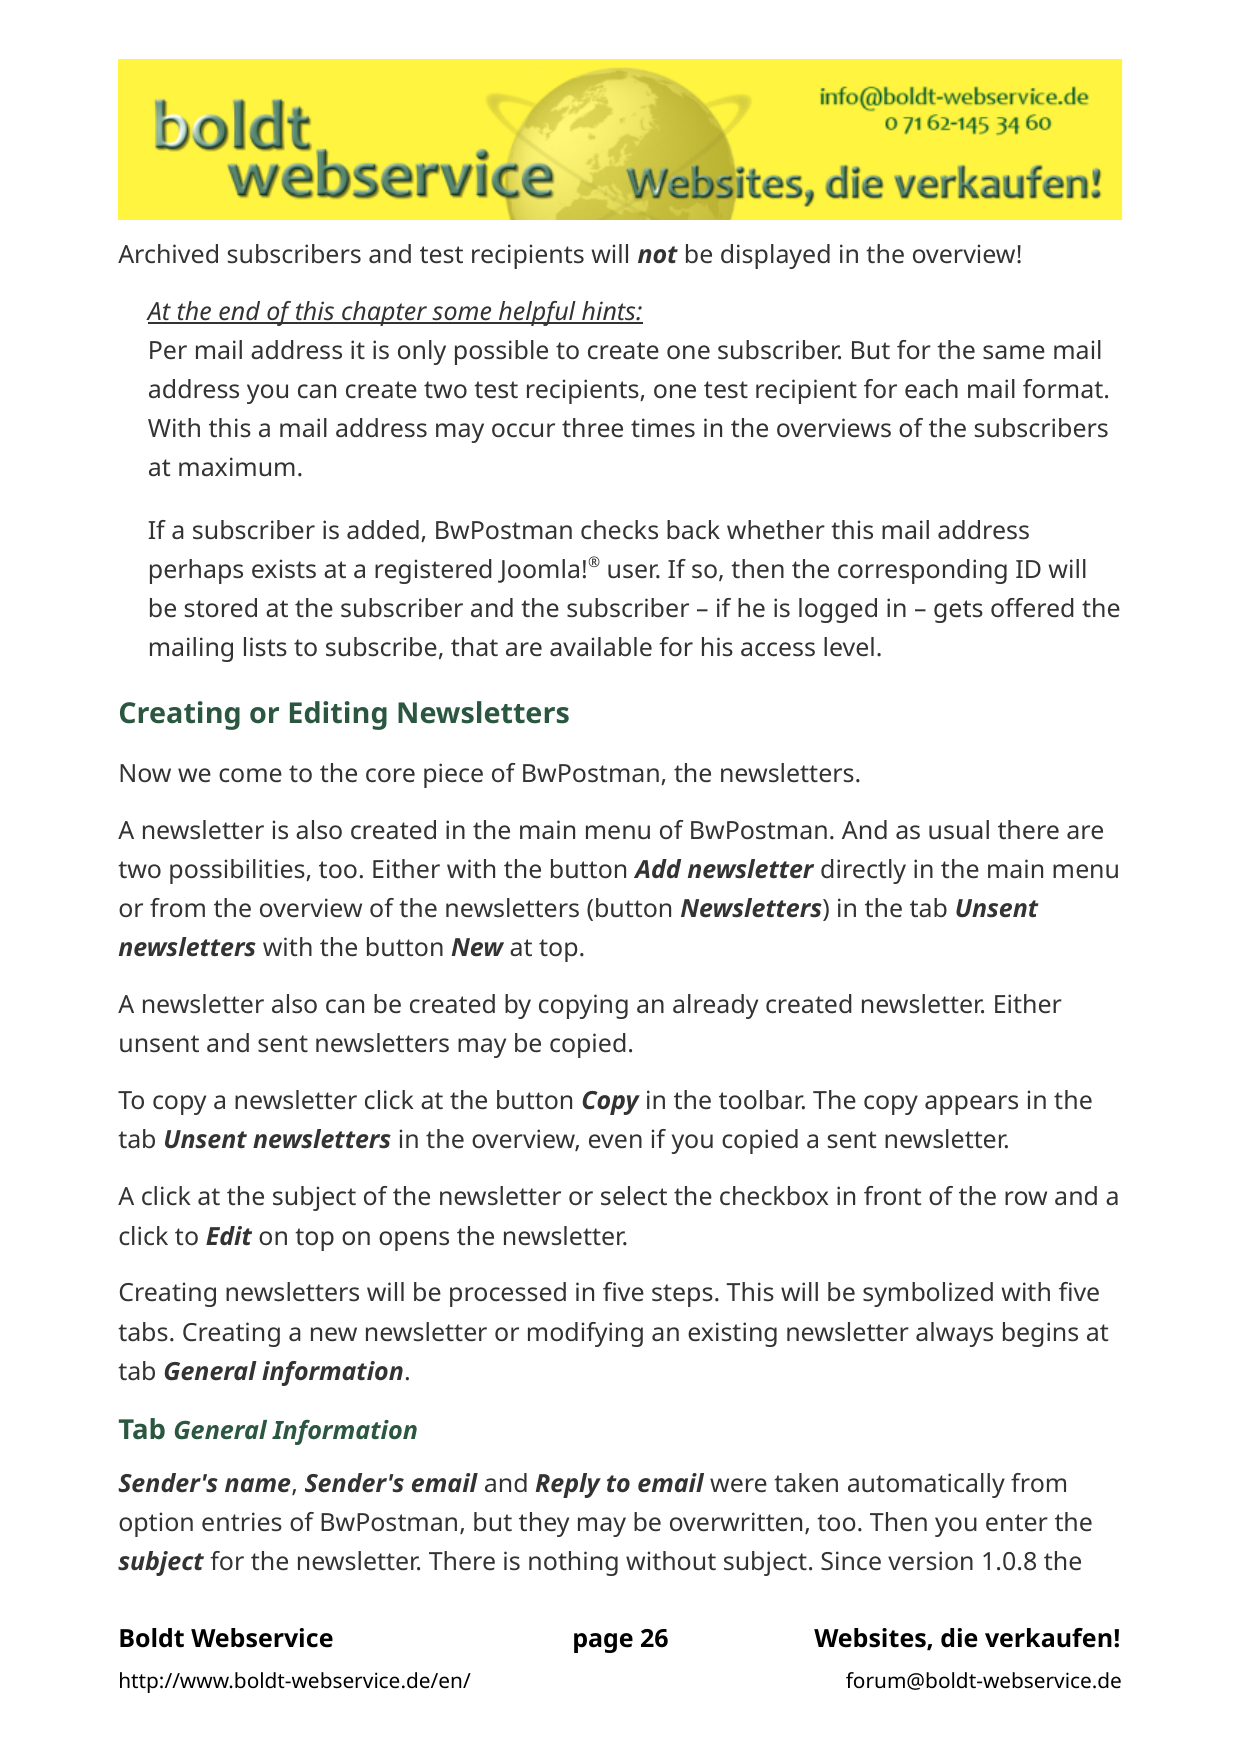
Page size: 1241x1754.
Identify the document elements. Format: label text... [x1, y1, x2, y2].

text A newsletter is also created in the main menu of BwPostman. And as usual there are two possibilities, too. Either with the button Add newsletter directly in the main menu or from the overview of the newsletters (button Newsletters) in the tab Unsent newsletters with the button New at top. [118, 813, 1122, 964]
subtitle Creating or Editing Newsletters [118, 693, 1122, 732]
text To copy a newsletter click at the button Copy in the toolbar. The copy appears in the tab Unsent newsletters in the overview, even if you copied a sent newsletter. [118, 1083, 1122, 1156]
text A newsletter also can be created by copying an already created newsletter. Either unsent and sent newsletters may be copied. [118, 987, 1122, 1060]
text Sender's name, Sender's email and Reply to email were taken automatically from option entries of BwPostman, but they may be overwritten, too. Then you enter the subject for the newsletter. There is nothing without subject. Since version 1.0.8 the [118, 1466, 1122, 1578]
picture [118, 59, 1123, 220]
text If a subscriber is added, BwPostman checks back whether this mail address perhaps exists at a registered Joomla!® user. If so, then the corresponding ID will be stored at the subscriber and the subscriber – if he is logged in – gets offered the mailing lists to subscribe, that are available for his access level. [148, 513, 1122, 664]
text Creating newsletters will be processed in five steps. This will be symbolized with five tabs. Creating a new newsletter or modifying an existing newsletter always begins at tab General information. [118, 1275, 1122, 1387]
text At the end of this chapter some helpful hints: Per mail address it is only possible to create one subscriber. But for the same mail address you can create two test recipients, one test recipient for each mail format. With this a mail address may occur three times in the overviews of the subscribers at maximum. [148, 293, 1122, 484]
text A click at the subject of the newsletter or select the checkbox in front of the row and a click to Edit on top on opens the newsletter. [118, 1179, 1122, 1252]
text Archived subscribers and test recipients will not be displayed in the overview! [118, 236, 1122, 270]
text Now we come to the core piece of BwPostman, the newsletters. [118, 756, 1122, 790]
subtitle Tab General Information [118, 1410, 1122, 1448]
